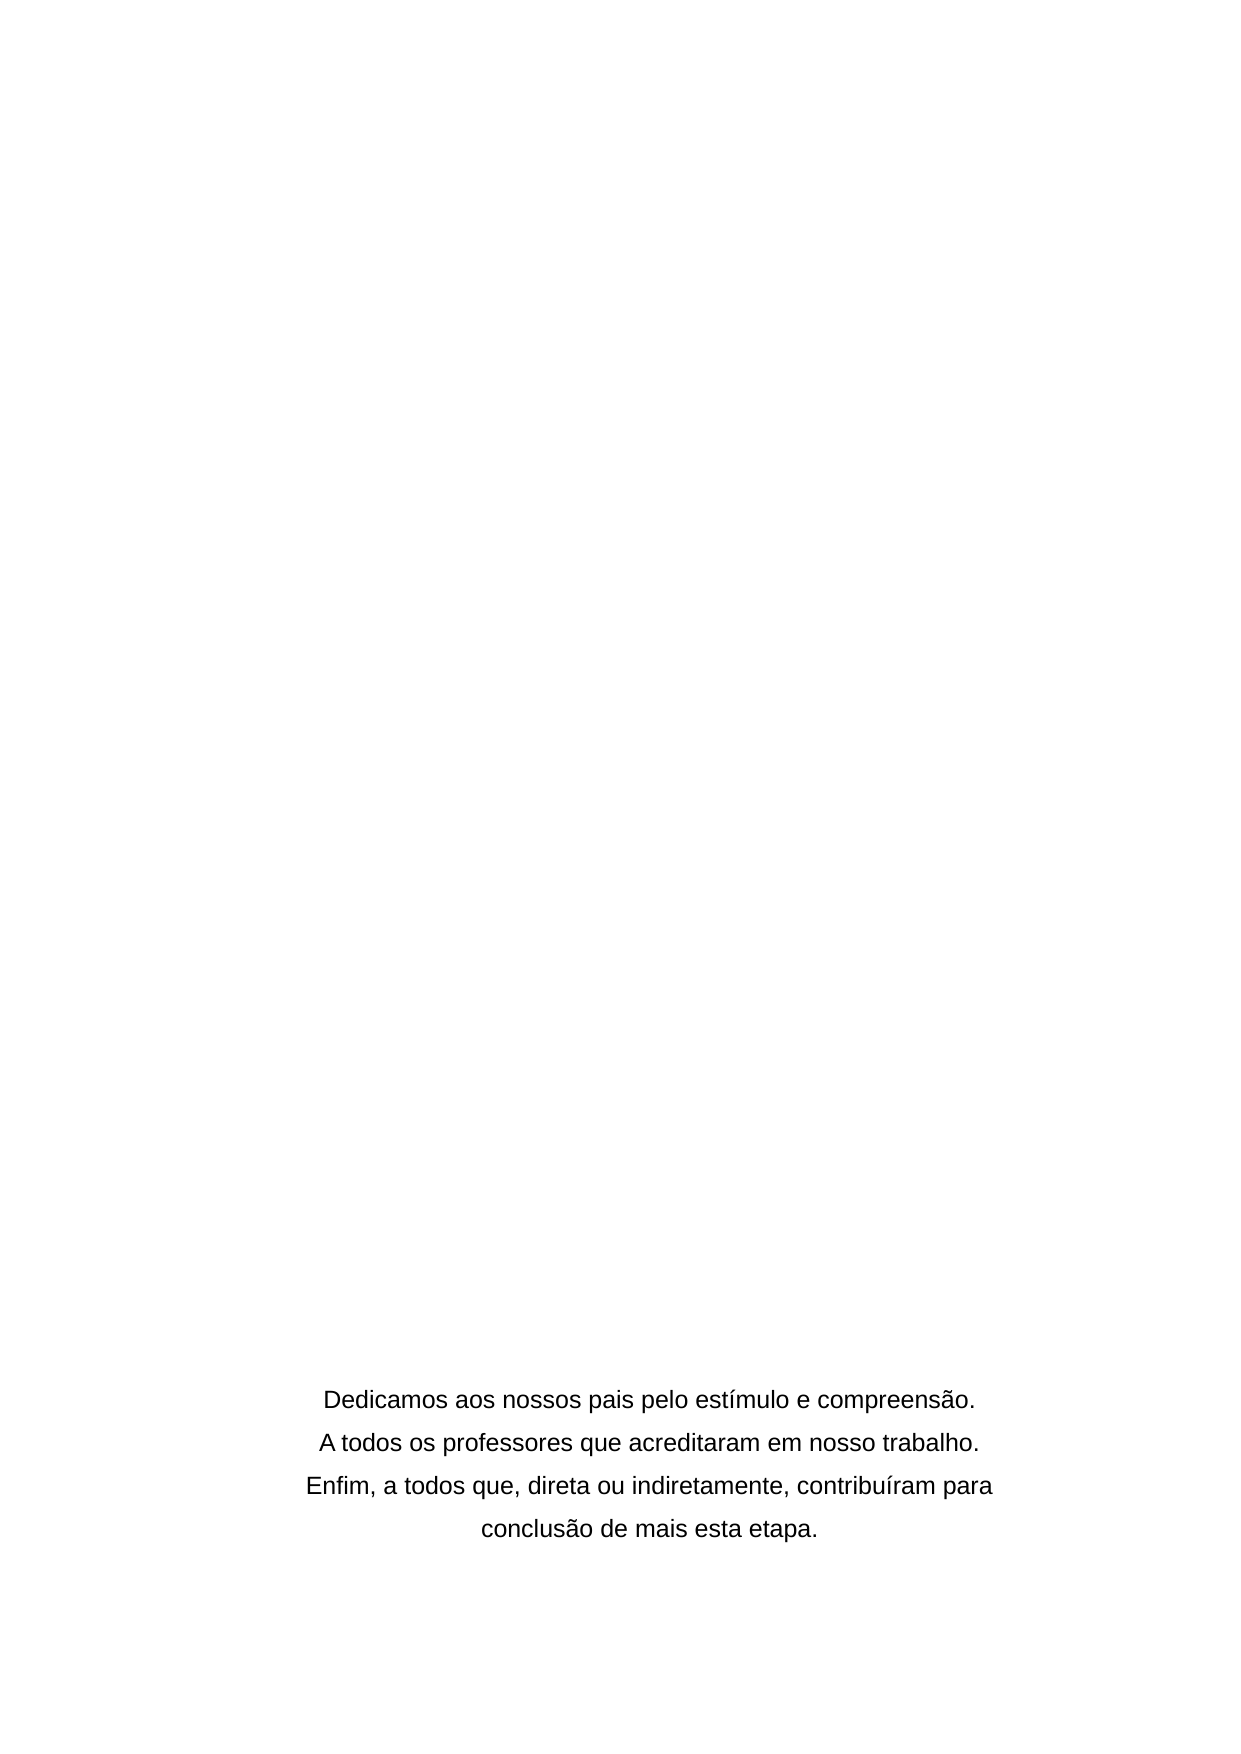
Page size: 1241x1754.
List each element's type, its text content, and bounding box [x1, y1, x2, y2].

text Enfim, a todos que, direta ou indiretamente, contribuíram para conclusão de mais esta etapa. [295, 1471, 1004, 1543]
text Dedicamos aos nossos pais pelo estímulo e compreensão. [295, 1385, 1004, 1413]
text A todos os professores que acreditaram em nosso trabalho. [295, 1428, 1004, 1457]
